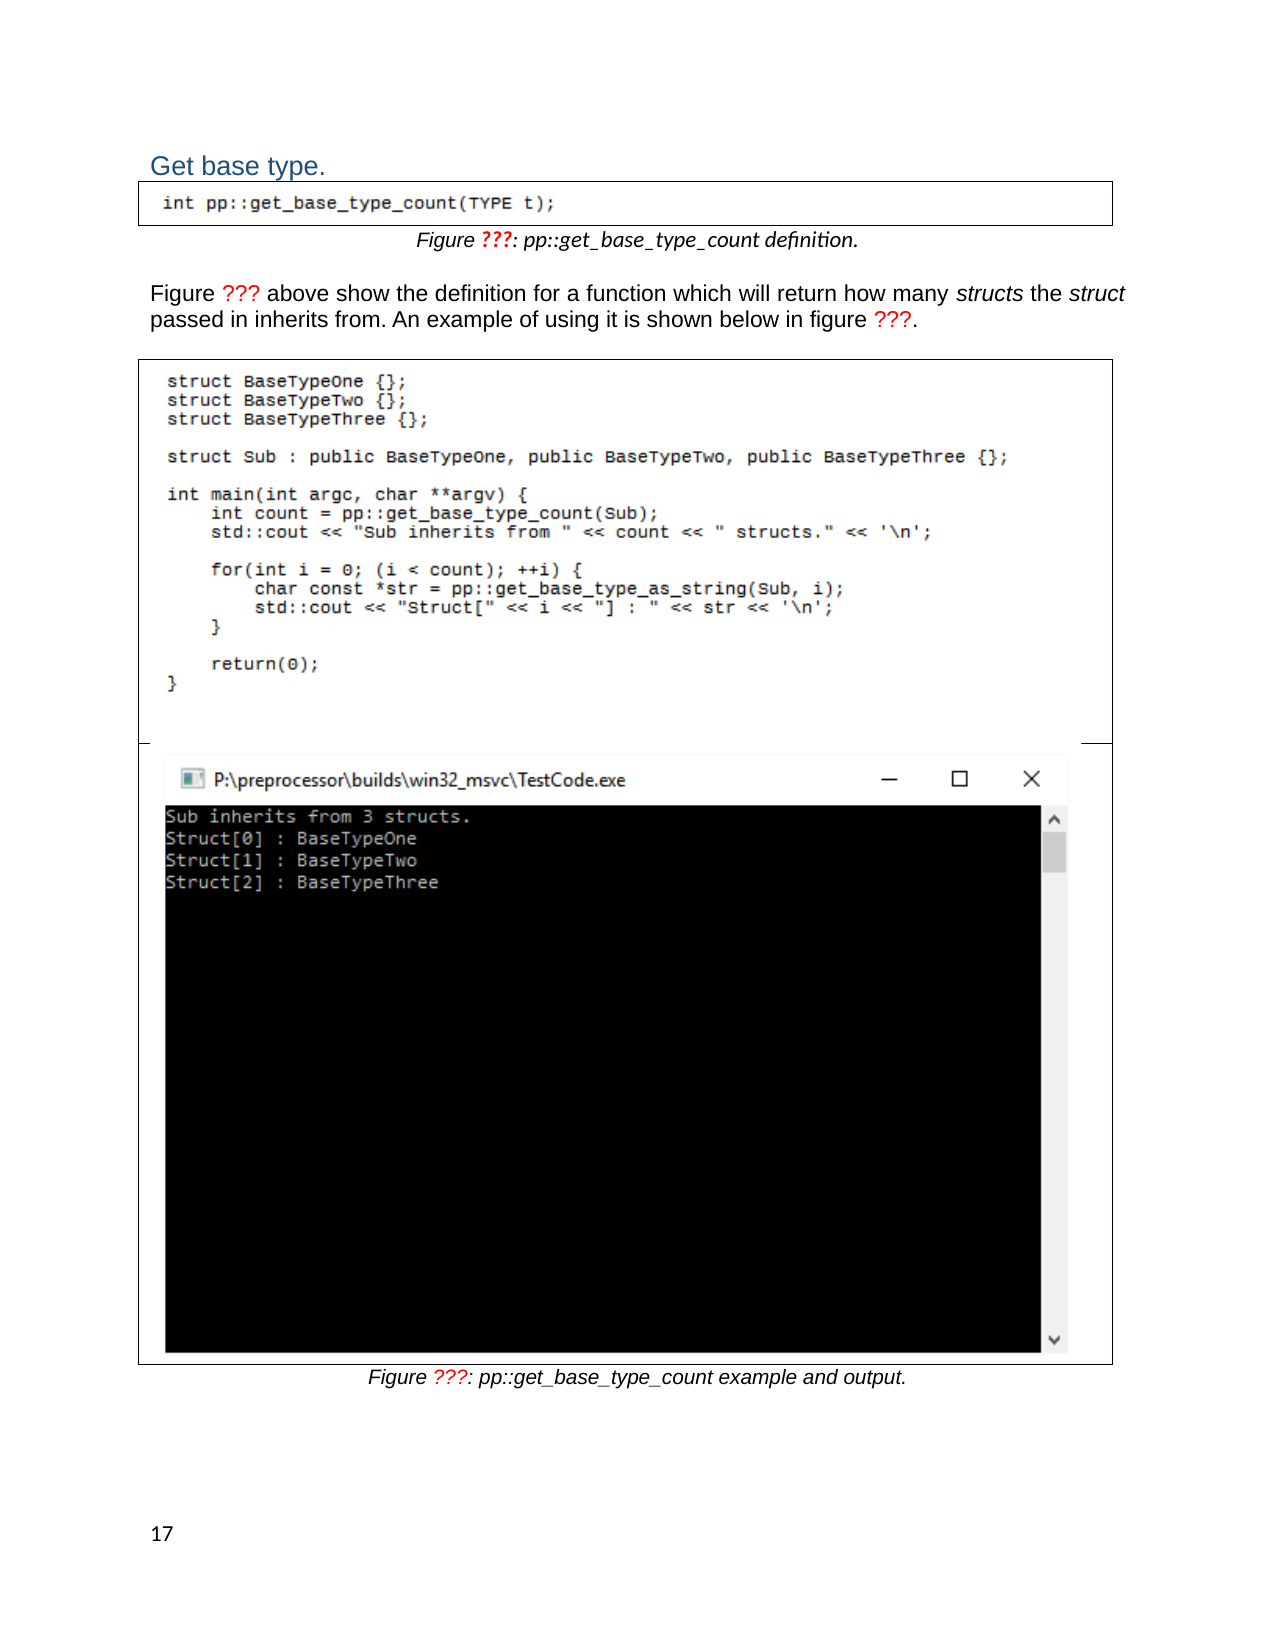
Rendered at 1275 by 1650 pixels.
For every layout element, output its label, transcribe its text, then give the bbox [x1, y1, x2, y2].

table_cell [1082, 744, 1112, 1364]
picture [150, 360, 1016, 717]
table_header [139, 182, 150, 224]
picture [150, 182, 586, 225]
table_header [586, 182, 1112, 224]
text Figure ??? above show the definition for a function which will return how many structs the struct passed in inherits from. An example of using it is shown below in figure ???. [150, 280, 1125, 333]
table_header [139, 360, 1112, 743]
text Figure ???: pp::get_base_type_count example and output. [150, 1365, 1125, 1389]
text Figure ???: pp::get_base_type_count definition. [150, 226, 1125, 253]
picture [150, 743, 1082, 1364]
subtitle Get base type. [150, 150, 1125, 181]
table_cell [139, 744, 150, 1364]
